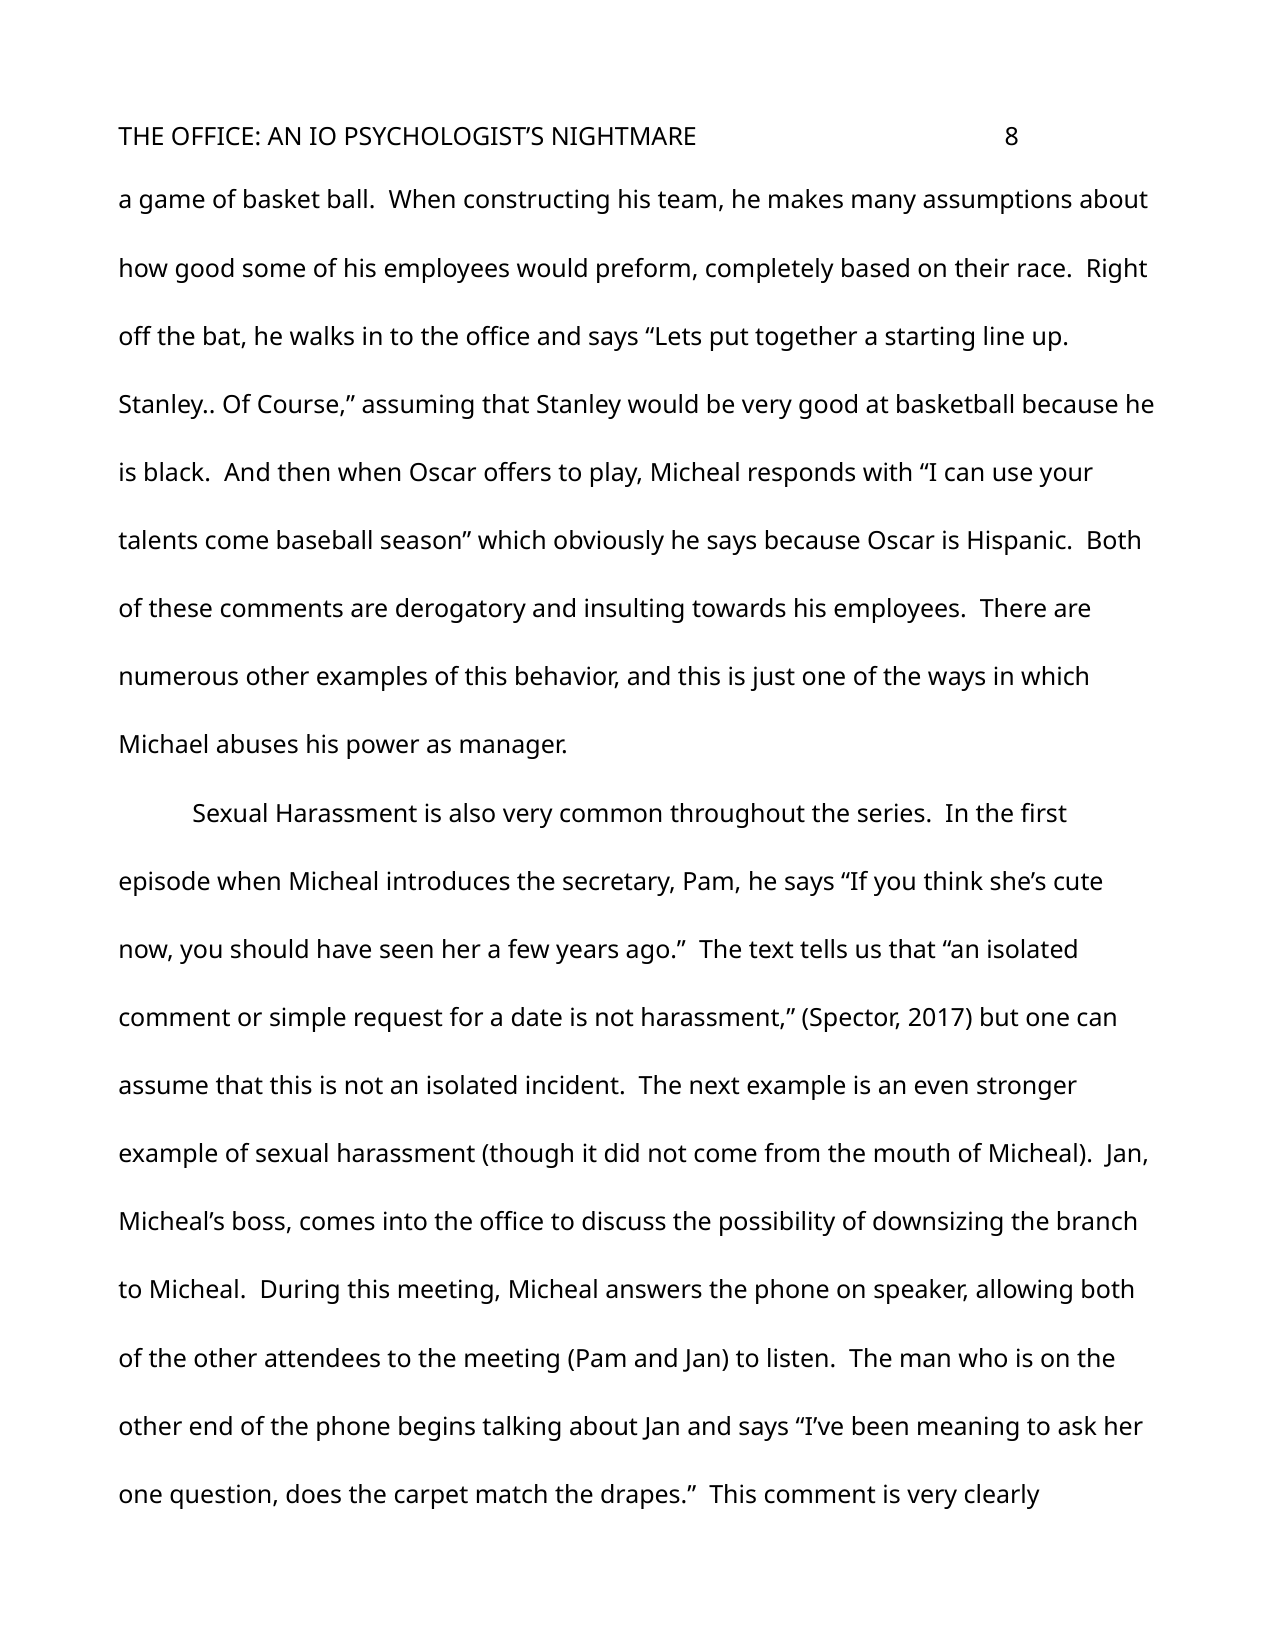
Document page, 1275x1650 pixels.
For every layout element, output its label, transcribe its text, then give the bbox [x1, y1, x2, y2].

text a game of basket ball. When constructing his team, he makes many assumptions about how good some of his employees would preform, completely based on their race. Right off the bat, he walks in to the office and says “Lets put together a starting line up. Stanley.. Of Course,” assuming that Stanley would be very good at basketball because he is black. And then when Oscar offers to play, Micheal responds with “I can use your talents come baseball season” which obviously he says because Oscar is Hispanic. Both of these comments are derogatory and insulting towards his employees. There are numerous other examples of this behavior, and this is just one of the ways in which Michael abuses his power as manager. [118, 182, 1157, 761]
text Sexual Harassment is also very common throughout the series. In the first episode when Micheal introduces the secretary, Pam, he says “If you think she’s cute now, you should have seen her a few years ago.” The text tells us that “an isolated comment or simple request for a date is not harassment,” (Spector, 2017) but one can assume that this is not an isolated incident. The next example is an even stronger example of sexual harassment (though it did not come from the mouth of Micheal). Jan, Micheal’s boss, comes into the office to discuss the possibility of downsizing the branch to Micheal. During this meeting, Micheal answers the phone on speaker, allowing both of the other attendees to the meeting (Pam and Jan) to listen. The man who is on the other end of the phone begins talking about Jan and says “I’ve been meaning to ask her one question, does the carpet match the drapes.” This comment is very clearly [118, 795, 1157, 1511]
